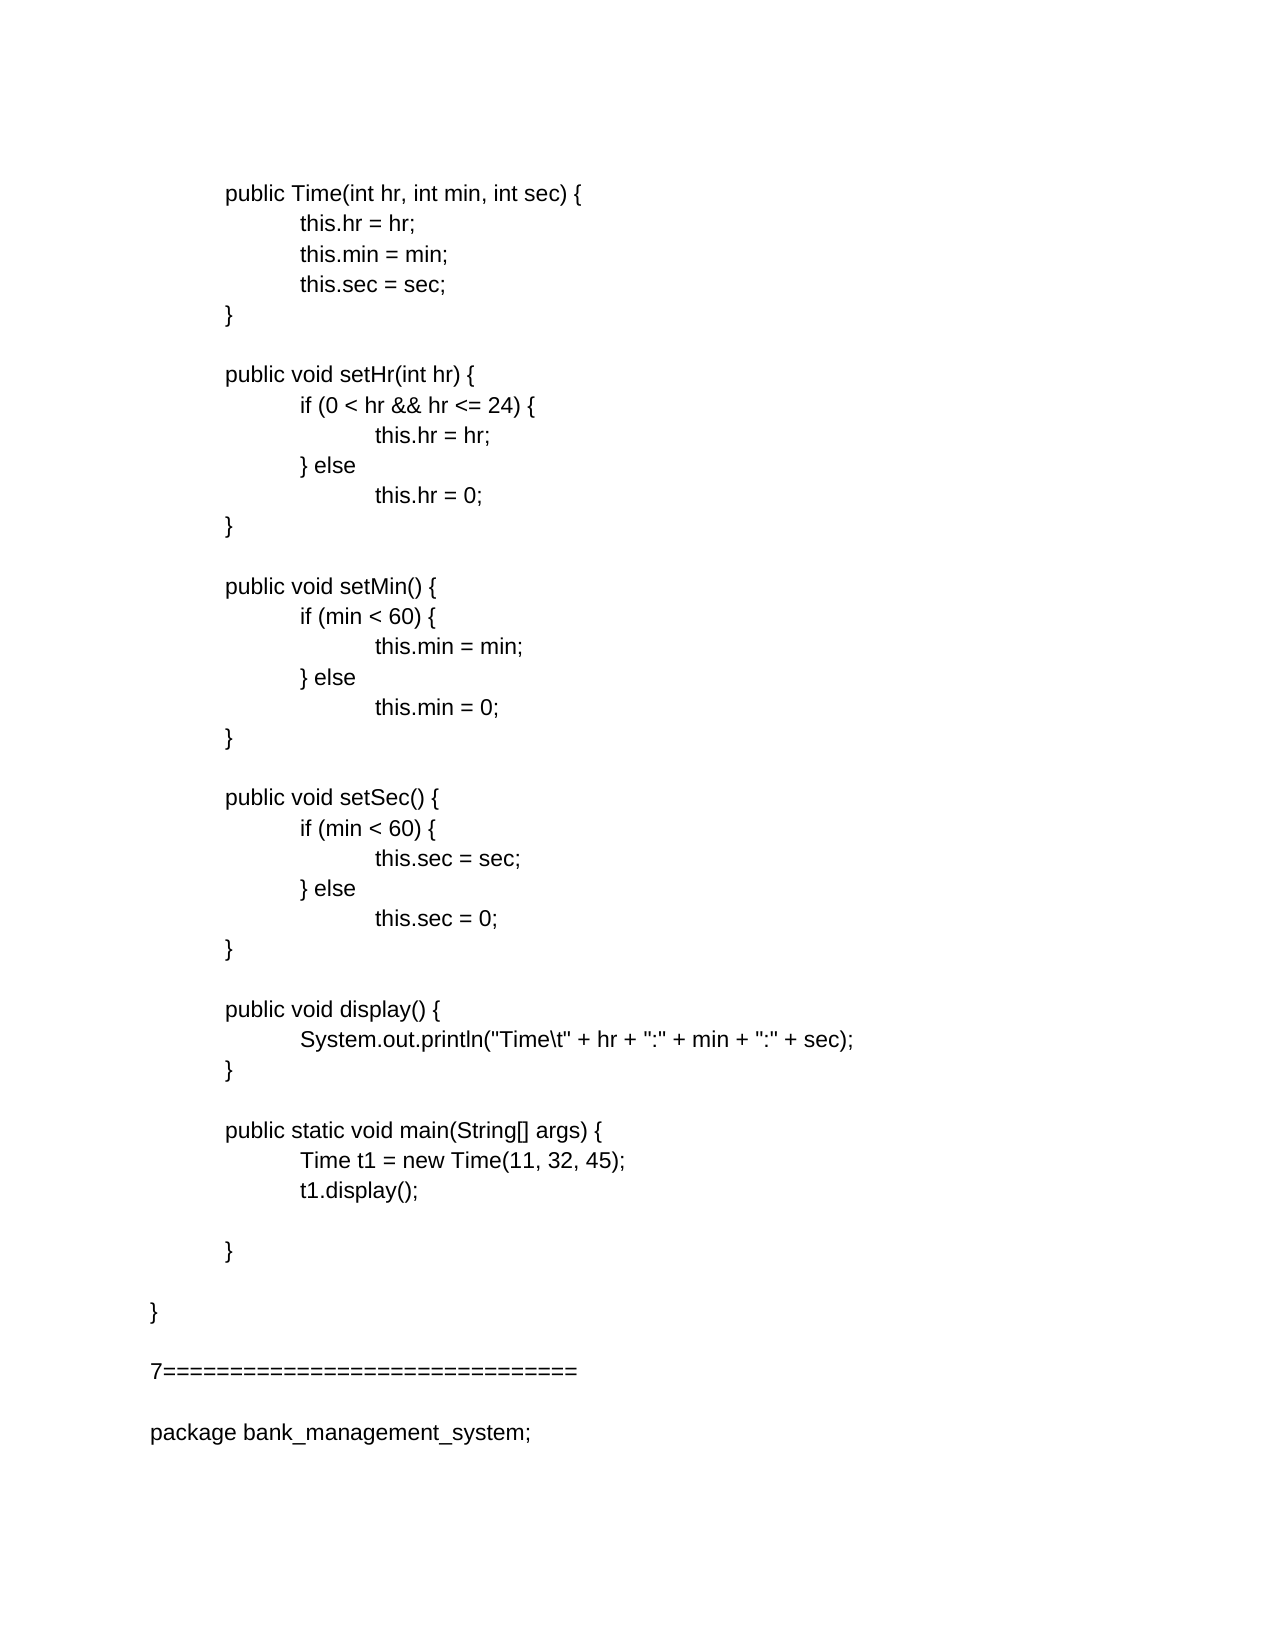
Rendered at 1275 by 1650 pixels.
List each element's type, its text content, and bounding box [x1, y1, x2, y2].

text System.out.println("Time\t" + hr + ":" + min + ":" + sec); [150, 1026, 1125, 1052]
text this.hr = hr; [150, 210, 1125, 237]
text package bank_management_system; [150, 1419, 1125, 1445]
text this.hr = hr; [150, 422, 1125, 448]
text public void setSec() { [150, 784, 1125, 811]
text } [150, 1298, 1125, 1324]
text public Time(int hr, int min, int sec) { [150, 180, 1125, 207]
text if (min < 60) { [150, 603, 1125, 629]
text this.min = min; [150, 241, 1125, 267]
text } else [150, 452, 1125, 478]
text } [150, 1056, 1125, 1083]
text this.sec = sec; [150, 271, 1125, 297]
text 7=============================== [150, 1358, 1125, 1385]
text this.min = min; [150, 633, 1125, 660]
text } [150, 301, 1125, 327]
text public static void main(String[] args) { [150, 1117, 1125, 1143]
text public void setMin() { [150, 573, 1125, 599]
text this.hr = 0; [150, 482, 1125, 509]
text } [150, 935, 1125, 962]
text public void display() { [150, 996, 1125, 1022]
text if (min < 60) { [150, 814, 1125, 841]
text } else [150, 663, 1125, 690]
text } [150, 512, 1125, 539]
text t1.display(); [150, 1177, 1125, 1203]
text } else [150, 875, 1125, 901]
text } [150, 1237, 1125, 1264]
text this.min = 0; [150, 694, 1125, 720]
text this.sec = sec; [150, 845, 1125, 871]
text public void setHr(int hr) { [150, 361, 1125, 388]
text this.sec = 0; [150, 905, 1125, 932]
text } [150, 724, 1125, 750]
text if (0 < hr && hr <= 24) { [150, 392, 1125, 418]
text Time t1 = new Time(11, 32, 45); [150, 1147, 1125, 1173]
